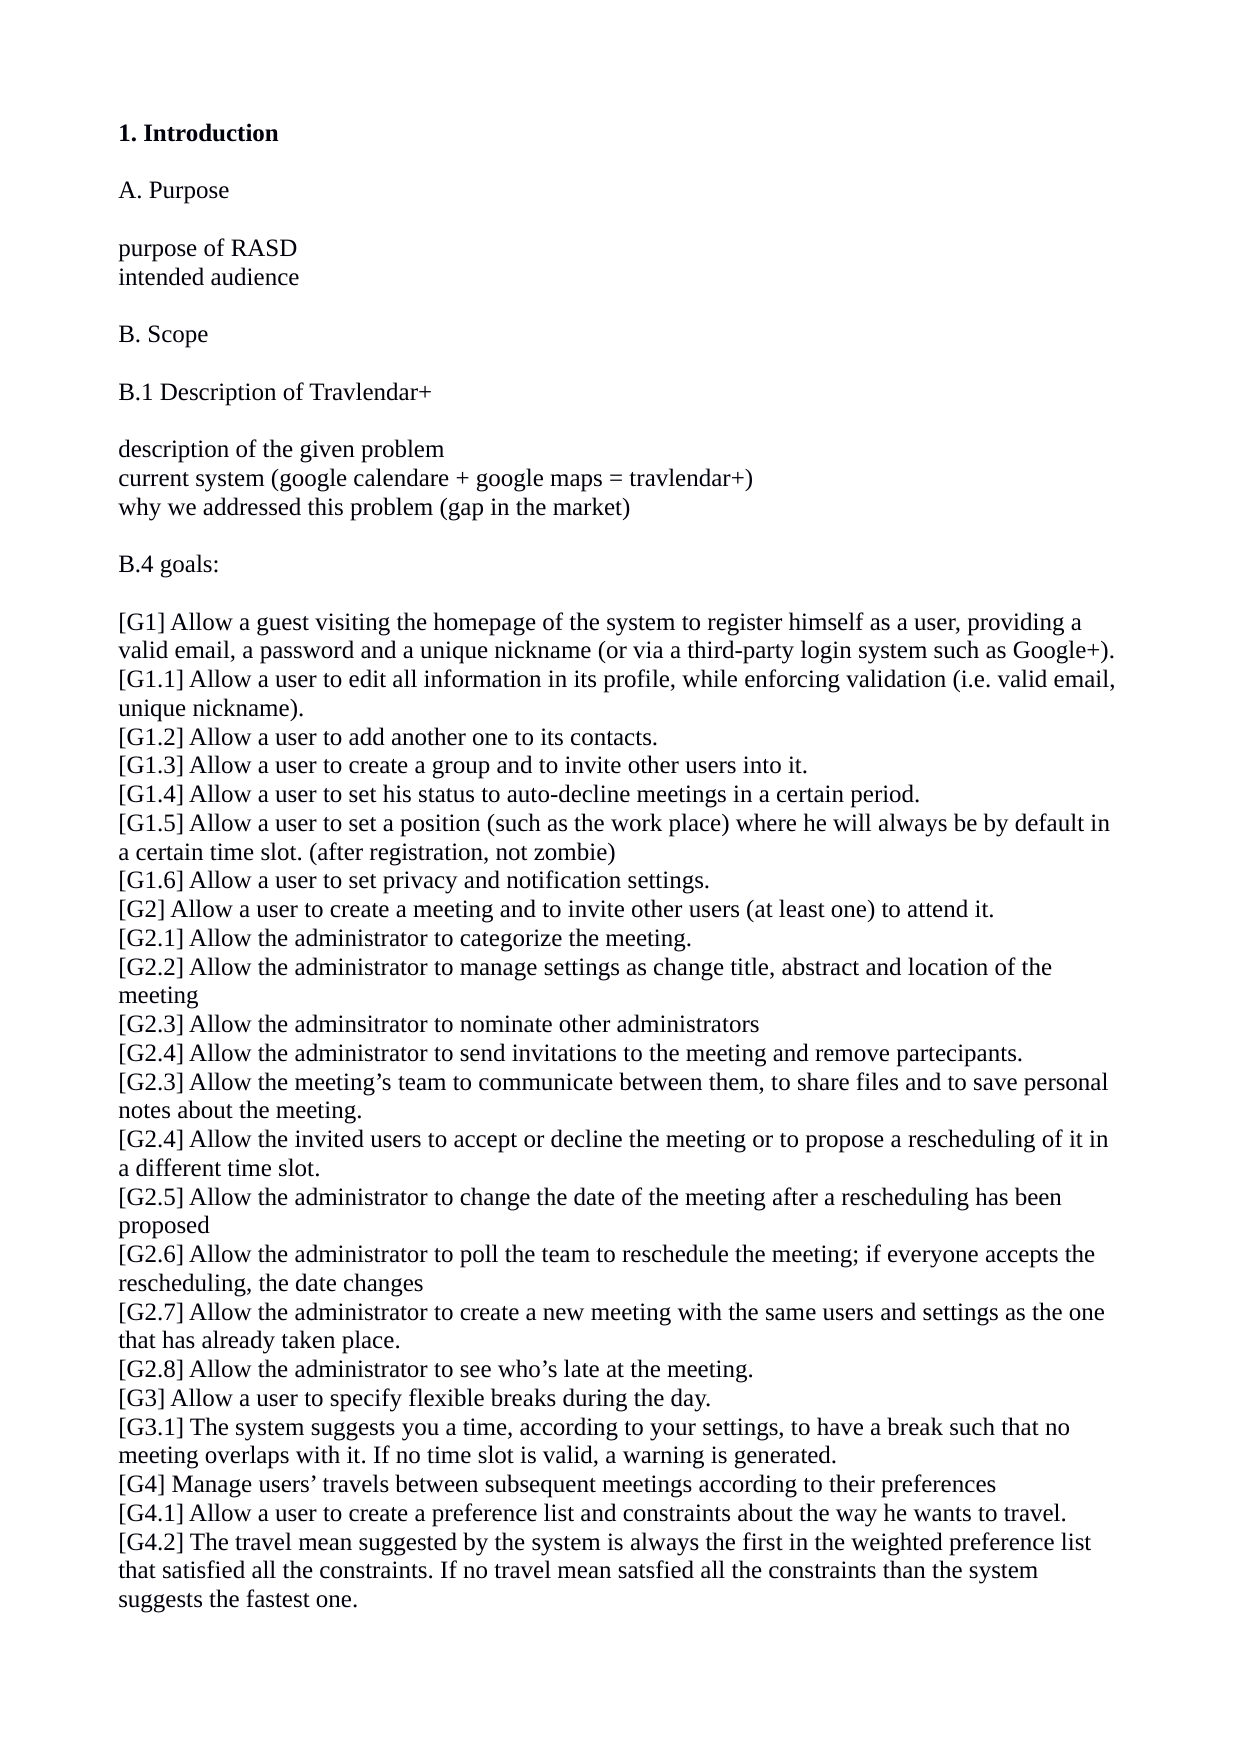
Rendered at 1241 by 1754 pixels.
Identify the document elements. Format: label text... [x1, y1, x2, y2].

text A. Purpose [118, 176, 1122, 204]
text [G2.7] Allow the administrator to create a new meeting with the same users and settings as the one that has already taken place. [118, 1297, 1122, 1354]
text [G1.1] Allow a user to edit all information in its profile, while enforcing validation (i.e. valid email, unique nickname). [118, 664, 1122, 722]
text [G3.1] The system suggests you a time, according to your settings, to have a break such that no meeting overlaps with it. If no time slot is valid, a warning is generated. [118, 1412, 1122, 1469]
text [G4.2] The travel mean suggested by the system is always the first in the weighted preference list that satisfied all the constraints. If no travel mean satsfied all the constraints than the system suggests the fastest one. [118, 1527, 1122, 1613]
text [G1.2] Allow a user to add another one to its contacts. [118, 722, 1122, 751]
text [G2.4] Allow the administrator to send invitations to the meeting and remove partecipants. [118, 1038, 1122, 1067]
text [G1] Allow a guest visiting the homepage of the system to register himself as a user, providing a valid email, a password and a unique nickname (or via a third-party login system such as Google+). [118, 607, 1122, 664]
text [G2.5] Allow the administrator to change the date of the meeting after a rescheduling has been proposed [118, 1182, 1122, 1239]
text B.4 goals: [118, 549, 1122, 578]
text [G2.1] Allow the administrator to categorize the meeting. [118, 923, 1122, 952]
text [G1.6] Allow a user to set privacy and notification settings. [118, 866, 1122, 894]
text [G1.3] Allow a user to create a group and to invite other users into it. [118, 751, 1122, 779]
text current system (google calendare + google maps = travlendar+) [118, 463, 1122, 492]
text [G2.4] Allow the invited users to accept or decline the meeting or to propose a rescheduling of it in a different time slot. [118, 1124, 1122, 1182]
text [G4.1] Allow a user to create a preference list and constraints about the way he wants to travel. [118, 1498, 1122, 1527]
text [G1.4] Allow a user to set his status to auto-decline meetings in a certain period. [118, 779, 1122, 808]
text [G1.5] Allow a user to set a position (such as the work place) where he will always be by default in a certain time slot. (after registration, not zombie) [118, 808, 1122, 866]
text purpose of RASD [118, 233, 1122, 262]
text [G2.2] Allow the administrator to manage settings as change title, abstract and location of the meeting [118, 952, 1122, 1009]
text [G2.8] Allow the administrator to see who’s late at the meeting. [118, 1354, 1122, 1383]
text description of the given problem [118, 434, 1122, 463]
text intended audience [118, 262, 1122, 291]
text [G2.3] Allow the meeting’s team to communicate between them, to share files and to save personal notes about the meeting. [118, 1067, 1122, 1124]
text B. Scope [118, 319, 1122, 348]
text [G2] Allow a user to create a meeting and to invite other users (at least one) to attend it. [118, 894, 1122, 923]
text [G2.6] Allow the administrator to poll the team to reschedule the meeting; if everyone accepts the rescheduling, the date changes [118, 1239, 1122, 1297]
text 1. Introduction [118, 118, 1122, 147]
text [G4] Manage users’ travels between subsequent meetings according to their preferences [118, 1469, 1122, 1498]
text [G3] Allow a user to specify flexible breaks during the day. [118, 1383, 1122, 1412]
text [G2.3] Allow the adminsitrator to nominate other administrators [118, 1009, 1122, 1038]
text B.1 Description of Travlendar+ [118, 377, 1122, 406]
text why we addressed this problem (gap in the market) [118, 492, 1122, 521]
